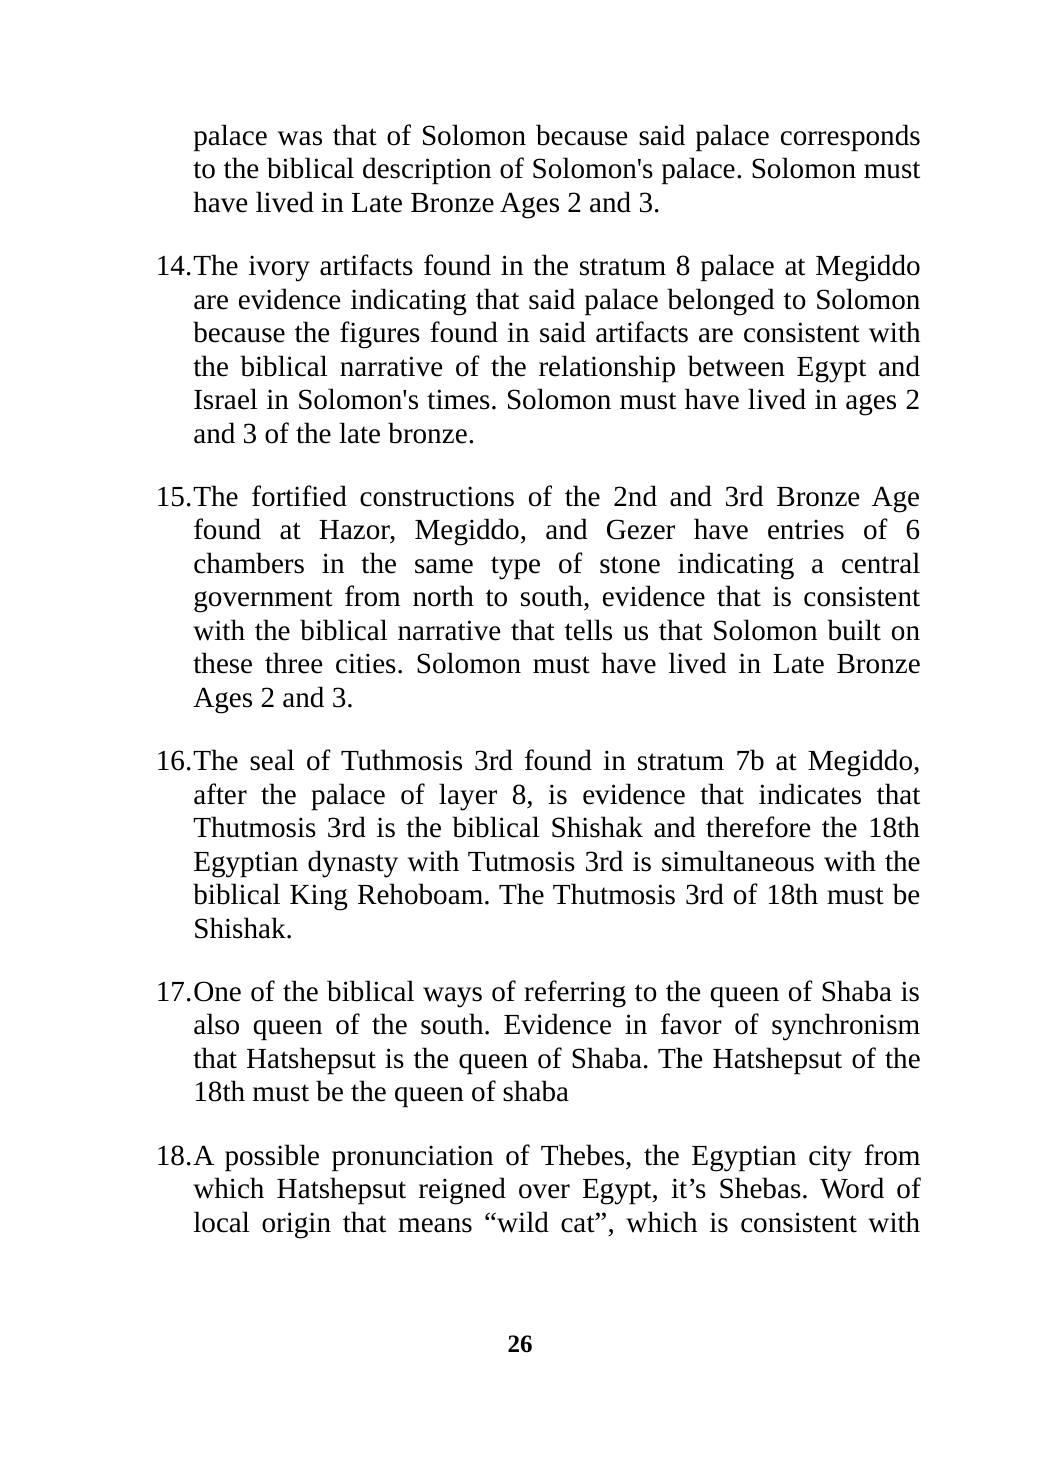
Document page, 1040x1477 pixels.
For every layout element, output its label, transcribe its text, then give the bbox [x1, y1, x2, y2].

list palace was that of Solomon because said palace corresponds to the biblical description of Solomon's palace. Solomon must have lived in Late Bronze Ages 2 and 3. [156, 118, 921, 219]
list One of the biblical ways of referring to the queen of Shaba is also queen of the south. Evidence in favor of synchronism that Hatshepsut is the queen of Shaba. The Hatshepsut of the 18th must be the queen of shaba [156, 974, 921, 1108]
list A possible pronunciation of Thebes, the Egyptian city from which Hatshepsut reigned over Egypt, it’s Shebas. Word of local origin that means “wild cat”, which is consistent with [156, 1138, 921, 1238]
list The fortified constructions of the 2nd and 3rd Bronze Age found at Hazor, Megiddo, and Gezer have entries of 6 chambers in the same type of stone indicating a central government from north to south, evidence that is consistent with the biblical narrative that tells us that Solomon built on these three cities. Solomon must have lived in Late Bronze Ages 2 and 3. [156, 479, 921, 714]
list The ivory artifacts found in the stratum 8 palace at Megiddo are evidence indicating that said palace belonged to Solomon because the figures found in said artifacts are consistent with the biblical narrative of the relationship between Egypt and Israel in Solomon's times. Solomon must have lived in ages 2 and 3 of the late bronze. [156, 248, 921, 449]
list The seal of Tuthmosis 3rd found in stratum 7b at Megiddo, after the palace of layer 8, is evidence that indicates that Thutmosis 3rd is the biblical Shishak and therefore the 18th Egyptian dynasty with Tutmosis 3rd is simultaneous with the biblical King Rehoboam. The Thutmosis 3rd of 18th must be Shishak. [156, 743, 921, 944]
